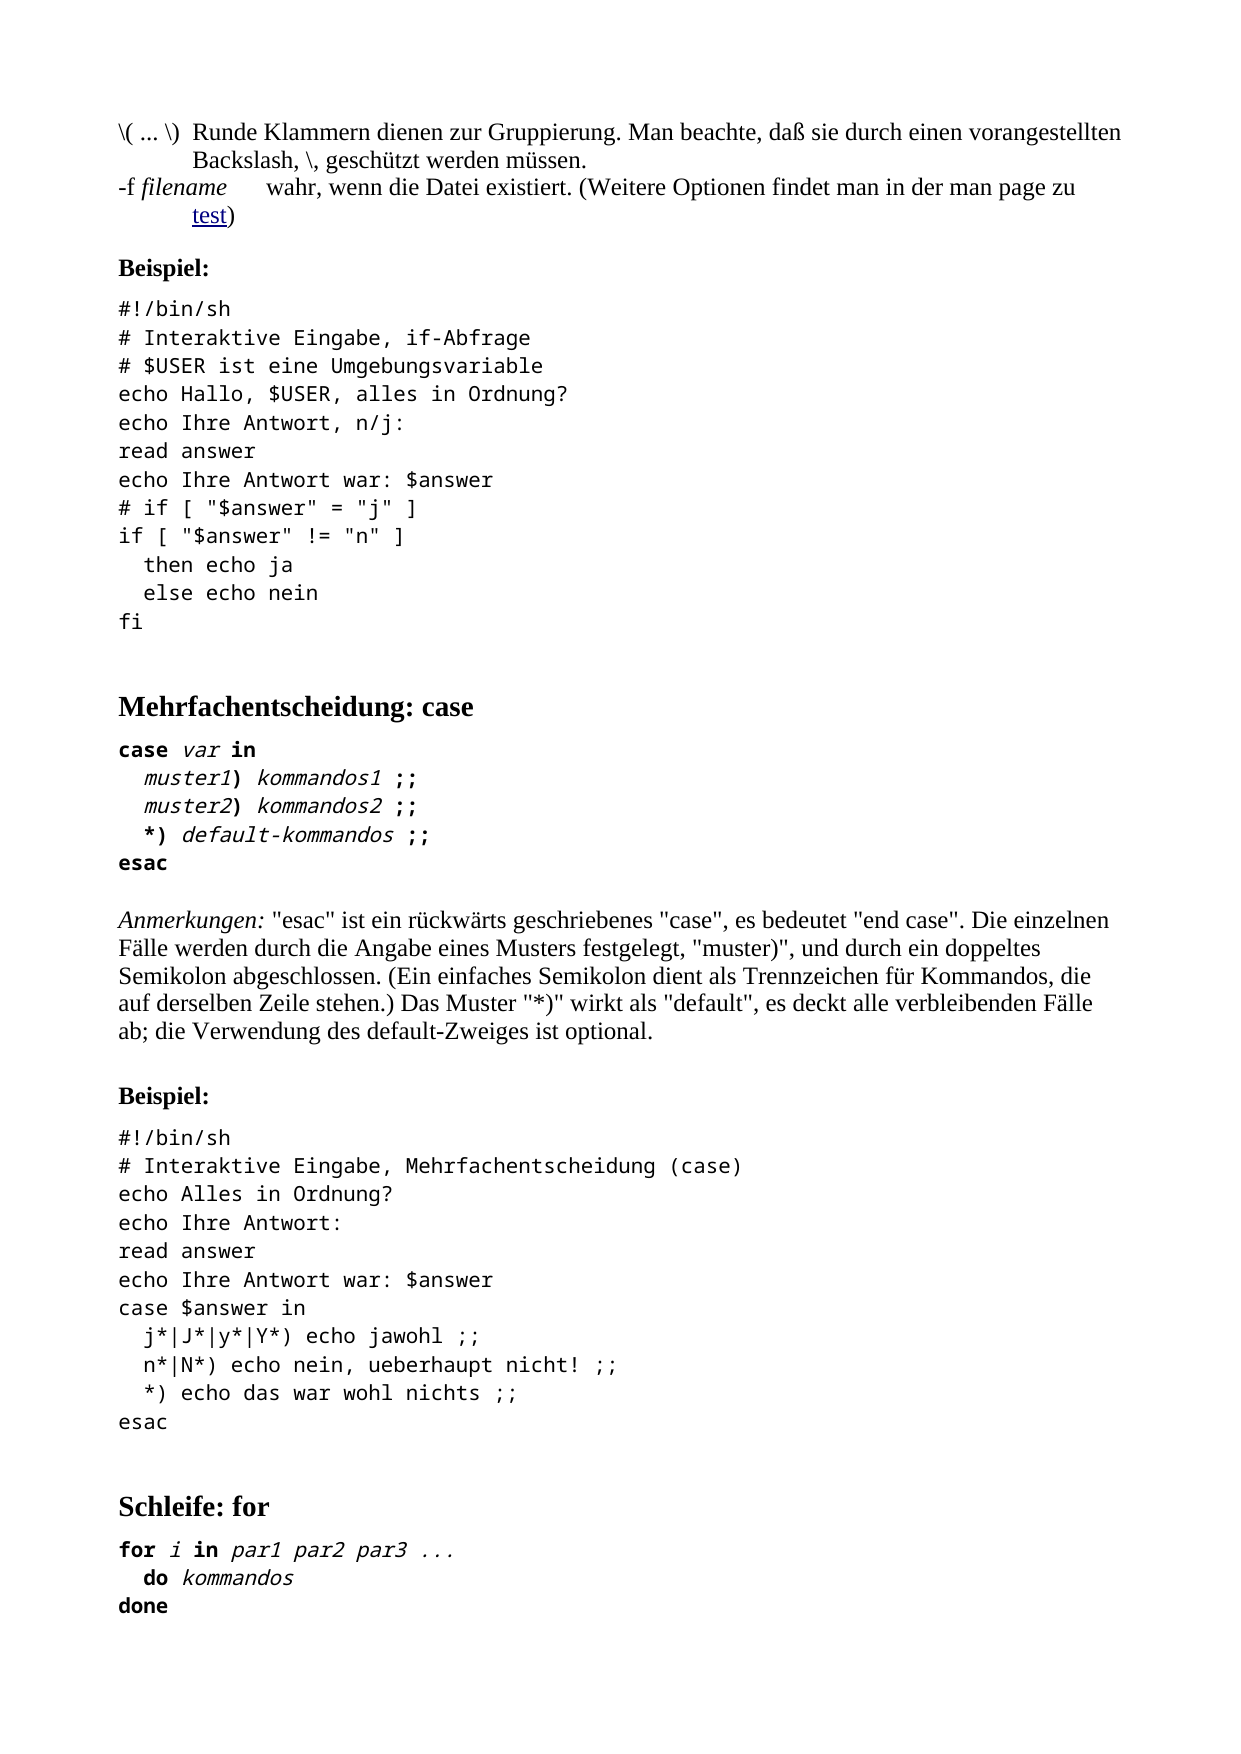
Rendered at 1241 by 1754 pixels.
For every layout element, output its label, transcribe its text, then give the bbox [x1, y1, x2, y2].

text read answer [118, 1236, 1122, 1265]
text echo Ihre Antwort war: $answer [118, 465, 1122, 493]
text if [ "$answer" != "n" ] [118, 522, 1122, 550]
text #!/bin/sh [118, 1123, 1122, 1151]
text *) echo das war wohl nichts ;; [118, 1378, 1122, 1407]
text case var in [118, 735, 1122, 763]
subtitle Schleife: for [118, 1490, 1122, 1522]
text *) default-kommandos ;; [118, 820, 1122, 848]
text echo Ihre Antwort: [118, 1208, 1122, 1236]
text esac [118, 848, 1122, 877]
subtitle Mehrfachentscheidung: case [118, 690, 1122, 722]
text then echo ja [118, 550, 1122, 578]
text for i in par1 par2 par3 ... [118, 1535, 1122, 1563]
text done [118, 1592, 1122, 1620]
text # $USER ist eine Umgebungsvariable [118, 351, 1122, 379]
text muster1) kommandos1 ;; [118, 763, 1122, 792]
text # if [ "$answer" = "j" ] [118, 493, 1122, 522]
text read answer [118, 436, 1122, 465]
subtitle Beispiel: [118, 254, 1122, 282]
text case $answer in [118, 1293, 1122, 1322]
text esac [118, 1407, 1122, 1435]
subtitle Beispiel: [118, 1082, 1122, 1110]
text j*|J*|y*|Y*) echo jawohl ;; [118, 1322, 1122, 1350]
text echo Hallo, $USER, alles in Ordnung? [118, 379, 1122, 408]
text #!/bin/sh [118, 294, 1122, 323]
text # Interaktive Eingabe, if-Abfrage [118, 323, 1122, 351]
text Anmerkungen: "esac" ist ein rückwärts geschriebenes "case", es bedeutet "end case". Die einzelnen Fälle werden durch die Angabe eines Musters festgelegt, "muster)", und durch ein doppeltes Semikolon abgeschlossen. (Ein einfaches Semikolon dient als Trennzeichen für Kommandos, die auf derselben Zeile stehen.) Das Muster "*)" wirkt als "default", es deckt alle verbleibenden Fälle ab; die Verwendung des default-Zweiges ist optional. [118, 906, 1122, 1045]
text # Interaktive Eingabe, Mehrfachentscheidung (case) [118, 1151, 1122, 1179]
subtitle \( ... \) Runde Klammern dienen zur Gruppierung. Man beachte, daß sie durch einen vorangestellten Backslash, \, geschützt werden müssen. [118, 118, 1122, 173]
text do kommandos [118, 1563, 1122, 1592]
text echo Ihre Antwort war: $answer [118, 1265, 1122, 1293]
text n*|N*) echo nein, ueberhaupt nicht! ;; [118, 1350, 1122, 1378]
text muster2) kommandos2 ;; [118, 792, 1122, 820]
text else echo nein [118, 578, 1122, 607]
text echo Ihre Antwort, n/j: [118, 408, 1122, 436]
text fi [118, 607, 1122, 635]
subtitle -f filename wahr, wenn die Datei existiert. (Weitere Optionen findet man in der man page zu test) [118, 173, 1122, 229]
text echo Alles in Ordnung? [118, 1179, 1122, 1208]
